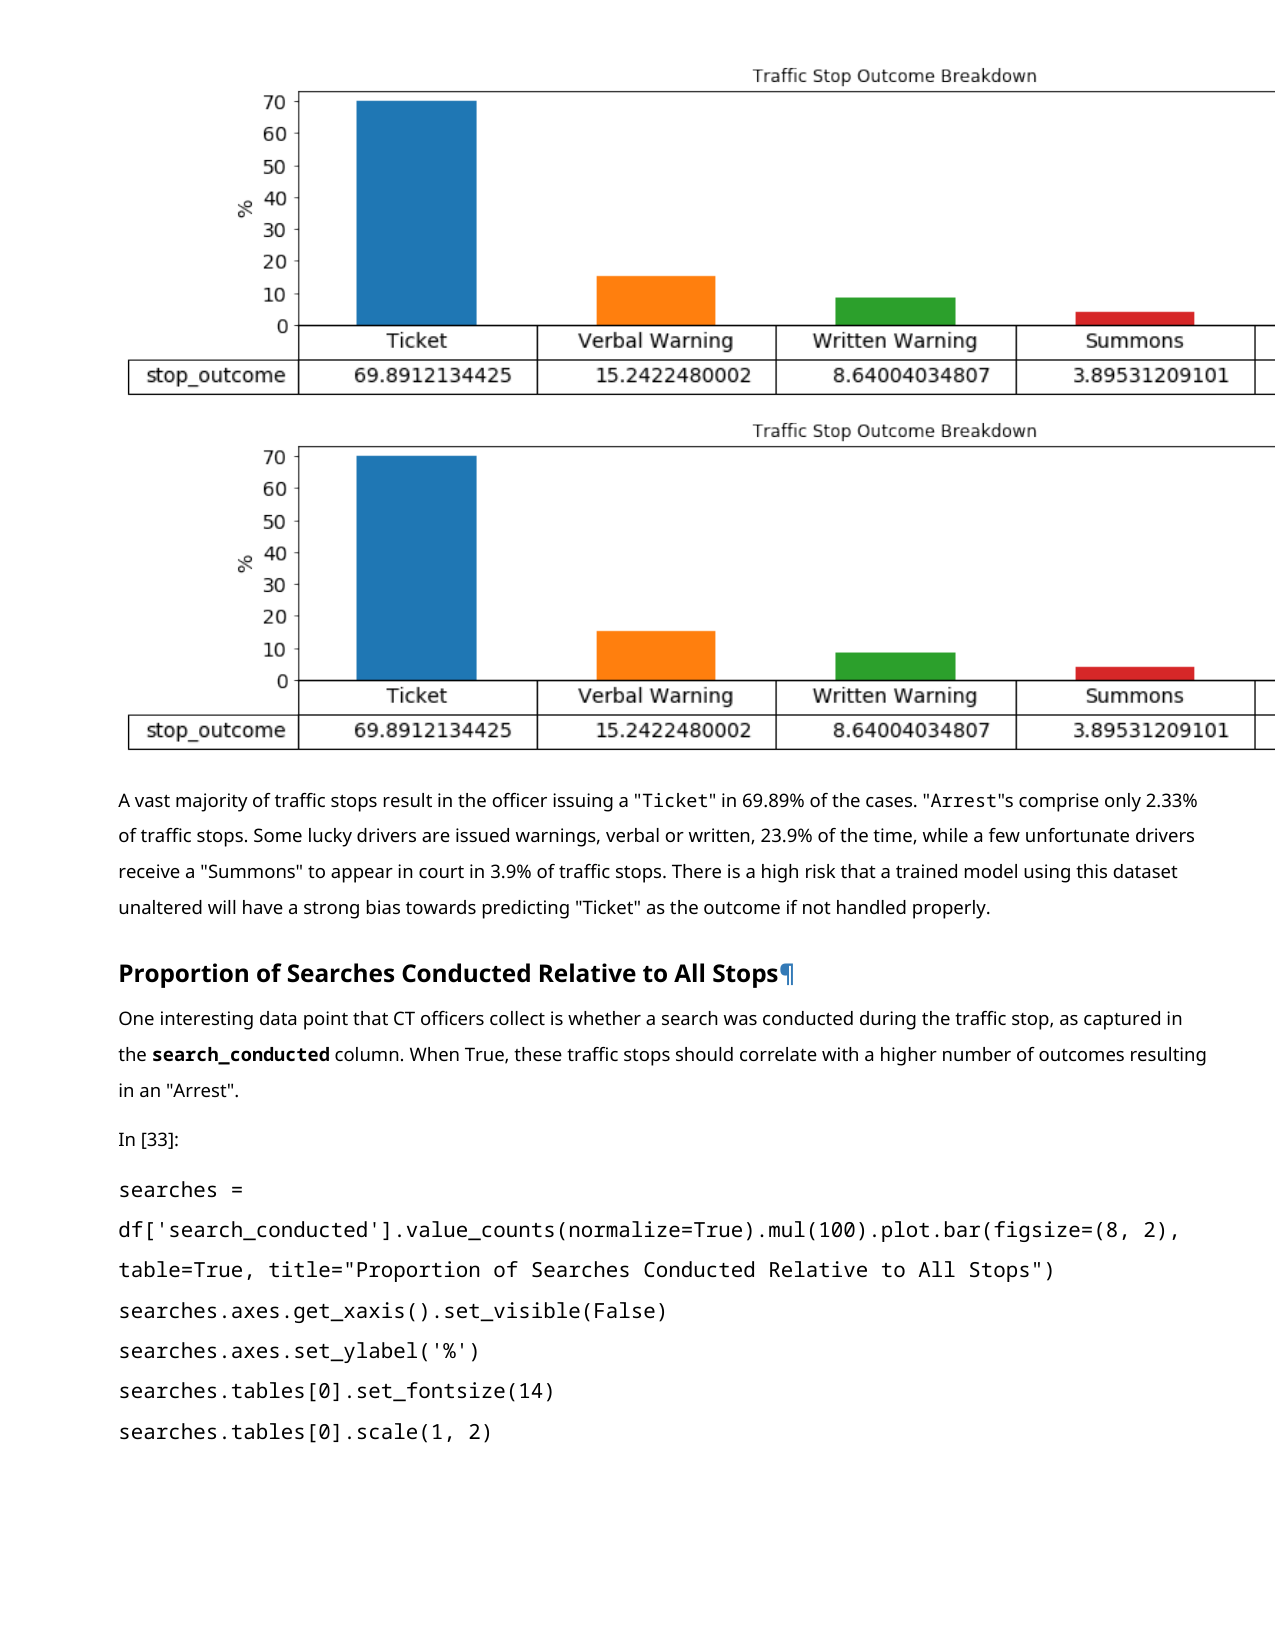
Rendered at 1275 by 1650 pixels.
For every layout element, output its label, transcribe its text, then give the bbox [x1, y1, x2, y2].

picture [118, 59, 1275, 404]
text A vast majority of traffic stops result in the officer issuing a "Ticket" in 69.89% of the cases. "Arrest"s comprise only 2.33% of traffic stops. Some lucky drivers are issued warnings, verbal or written, 23.9% of the time, while a few unfortunate drivers receive a "Summons" to appear in court in 3.9% of traffic stops. There is a high risk that a trained model using this dataset unaltered will have a strong bias towards predicting "Ticket" as the outcome if not handled properly. [118, 787, 1216, 920]
text searches = df['search_conducted'].value_counts(normalize=True).mul(100).plot.bar(figsize=(8, 2), table=True, title="Proportion of Searches Conducted Relative to All Stops") [118, 1175, 1216, 1284]
picture [118, 413, 1275, 759]
text searches.axes.get_xaxis().set_visible(False) [118, 1296, 1216, 1324]
text In [33]: [118, 1126, 1216, 1152]
subtitle Proportion of Searches Conducted Relative to All Stops¶ [118, 957, 1216, 989]
text searches.tables[0].scale(1, 2) [118, 1417, 1216, 1445]
text searches.tables[0].set_fontsize(14) [118, 1377, 1216, 1405]
text searches.axes.set_ylabel('%') [118, 1336, 1216, 1365]
text One interesting data point that CT officers collect is whether a search was conducted during the traffic stop, as captured in the search_conducted column. When True, these traffic stops should correlate with a higher number of outcomes resulting in an "Arrest". [118, 1006, 1216, 1103]
